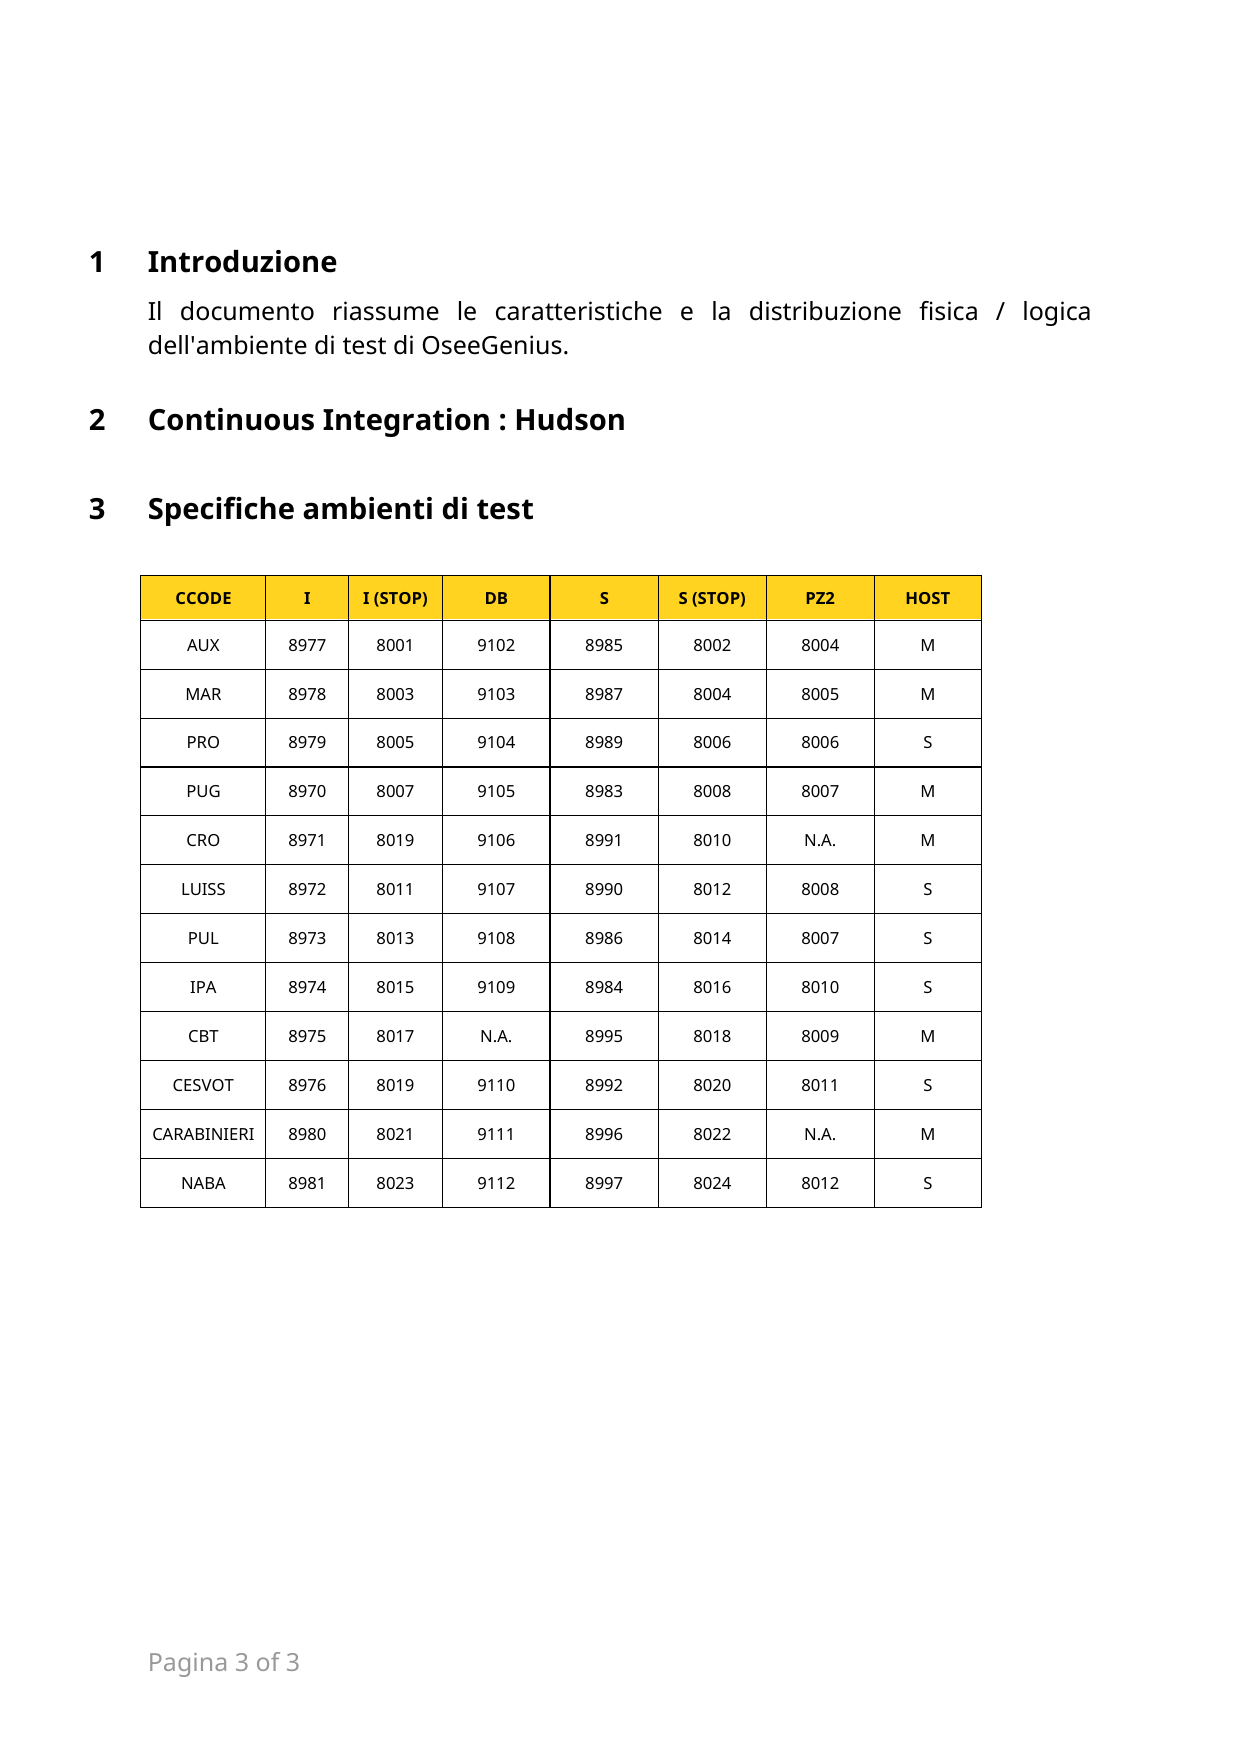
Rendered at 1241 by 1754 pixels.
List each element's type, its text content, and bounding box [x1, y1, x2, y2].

table_cell MAR [141, 670, 265, 717]
table_cell 9102 [443, 621, 549, 668]
table_cell 8020 [659, 1061, 766, 1109]
table_cell 8015 [349, 963, 442, 1011]
table_cell 8990 [551, 865, 658, 913]
table_cell LUISS [141, 865, 265, 913]
table_cell CRO [141, 816, 265, 864]
table_cell 8010 [659, 816, 766, 864]
table_cell 8989 [551, 719, 658, 766]
table_cell 9104 [443, 719, 549, 766]
table_cell 8008 [659, 768, 766, 815]
table_cell 8010 [767, 963, 874, 1011]
table_cell 8011 [349, 865, 442, 913]
table_cell 9111 [443, 1110, 549, 1158]
table_cell 8012 [659, 865, 766, 913]
table_cell NABA [141, 1159, 265, 1207]
table_cell 8978 [266, 670, 348, 717]
table_cell 8973 [266, 914, 348, 962]
table_cell CESVOT [141, 1061, 265, 1109]
table_cell S [875, 865, 981, 913]
table_cell 9112 [443, 1159, 549, 1207]
table_cell N.A. [443, 1012, 549, 1060]
table_cell IPA [141, 963, 265, 1011]
table_cell S [875, 719, 981, 766]
table_cell M [875, 768, 981, 815]
table_cell 8001 [349, 621, 442, 668]
table_cell 8013 [349, 914, 442, 962]
table_cell CARABINIERI [141, 1110, 265, 1158]
table_cell 8006 [767, 719, 874, 766]
table_cell M [875, 1012, 981, 1060]
table_cell 8023 [349, 1159, 442, 1207]
table_cell 8995 [551, 1012, 658, 1060]
table_cell 8007 [767, 914, 874, 962]
table_header S [551, 576, 658, 619]
subtitle Introduzione [88, 241, 1093, 281]
table_cell 9106 [443, 816, 549, 864]
table_cell 8017 [349, 1012, 442, 1060]
table_cell N.A. [767, 816, 874, 864]
table_cell 8005 [767, 670, 874, 717]
table_cell 8997 [551, 1159, 658, 1207]
table_cell 9110 [443, 1061, 549, 1109]
table_cell 8014 [659, 914, 766, 962]
table_cell M [875, 621, 981, 668]
table_cell 8019 [349, 816, 442, 864]
table_cell S [875, 963, 981, 1011]
table_cell 8016 [659, 963, 766, 1011]
table_cell 9108 [443, 914, 549, 962]
table_cell 8011 [767, 1061, 874, 1109]
table_cell 8980 [266, 1110, 348, 1158]
table_header PZ2 [767, 576, 874, 619]
table_cell 8971 [266, 816, 348, 864]
table_header I [266, 576, 348, 619]
table_cell 8006 [659, 719, 766, 766]
table_cell M [875, 1110, 981, 1158]
table_cell 8004 [767, 621, 874, 668]
table_cell PUG [141, 768, 265, 815]
table_cell 8007 [767, 768, 874, 815]
table_cell 8970 [266, 768, 348, 815]
table_cell 8972 [266, 865, 348, 913]
table_cell 8975 [266, 1012, 348, 1060]
table_cell PRO [141, 719, 265, 766]
table_cell 8981 [266, 1159, 348, 1207]
table_cell S [875, 1159, 981, 1207]
table_cell 8987 [551, 670, 658, 717]
table_cell 8005 [349, 719, 442, 766]
table_cell 8996 [551, 1110, 658, 1158]
table_cell S [875, 1061, 981, 1109]
table_cell 8984 [551, 963, 658, 1011]
table_cell 8004 [659, 670, 766, 717]
subtitle Specifiche ambienti di test [88, 488, 1093, 528]
table_header DB [443, 576, 549, 619]
table_cell 8991 [551, 816, 658, 864]
table_header HOST [875, 576, 981, 619]
table_cell 9105 [443, 768, 549, 815]
subtitle Continuous Integration : Hudson [88, 399, 1093, 438]
table_cell AUX [141, 621, 265, 668]
table_cell 8012 [767, 1159, 874, 1207]
table_cell 8974 [266, 963, 348, 1011]
table_cell 8007 [349, 768, 442, 815]
table_cell CBT [141, 1012, 265, 1060]
table_cell N.A. [767, 1110, 874, 1158]
table_cell 8003 [349, 670, 442, 717]
table_cell 9103 [443, 670, 549, 717]
table_cell M [875, 816, 981, 864]
table_cell 8022 [659, 1110, 766, 1158]
text Il documento riassume le caratteristiche e la distribuzione fisica / logica dell'ambiente di test di OseeGenius. [148, 293, 1093, 361]
table_cell 9109 [443, 963, 549, 1011]
table_cell 8979 [266, 719, 348, 766]
table_cell 8021 [349, 1110, 442, 1158]
table_cell 9107 [443, 865, 549, 913]
table_cell 8986 [551, 914, 658, 962]
table_cell S [875, 914, 981, 962]
table_cell 8976 [266, 1061, 348, 1109]
table_cell 8008 [767, 865, 874, 913]
table_cell PUL [141, 914, 265, 962]
table_cell 8018 [659, 1012, 766, 1060]
table_cell 8992 [551, 1061, 658, 1109]
table_cell 8019 [349, 1061, 442, 1109]
table_header CCODE [141, 576, 265, 619]
table_cell 8024 [659, 1159, 766, 1207]
table_cell 8985 [551, 621, 658, 668]
table_header S (STOP) [659, 576, 766, 619]
table_cell 8977 [266, 621, 348, 668]
table_header I (STOP) [349, 576, 442, 619]
table_cell M [875, 670, 981, 717]
table_cell 8009 [767, 1012, 874, 1060]
table_cell 8002 [659, 621, 766, 668]
table_cell 8983 [551, 768, 658, 815]
